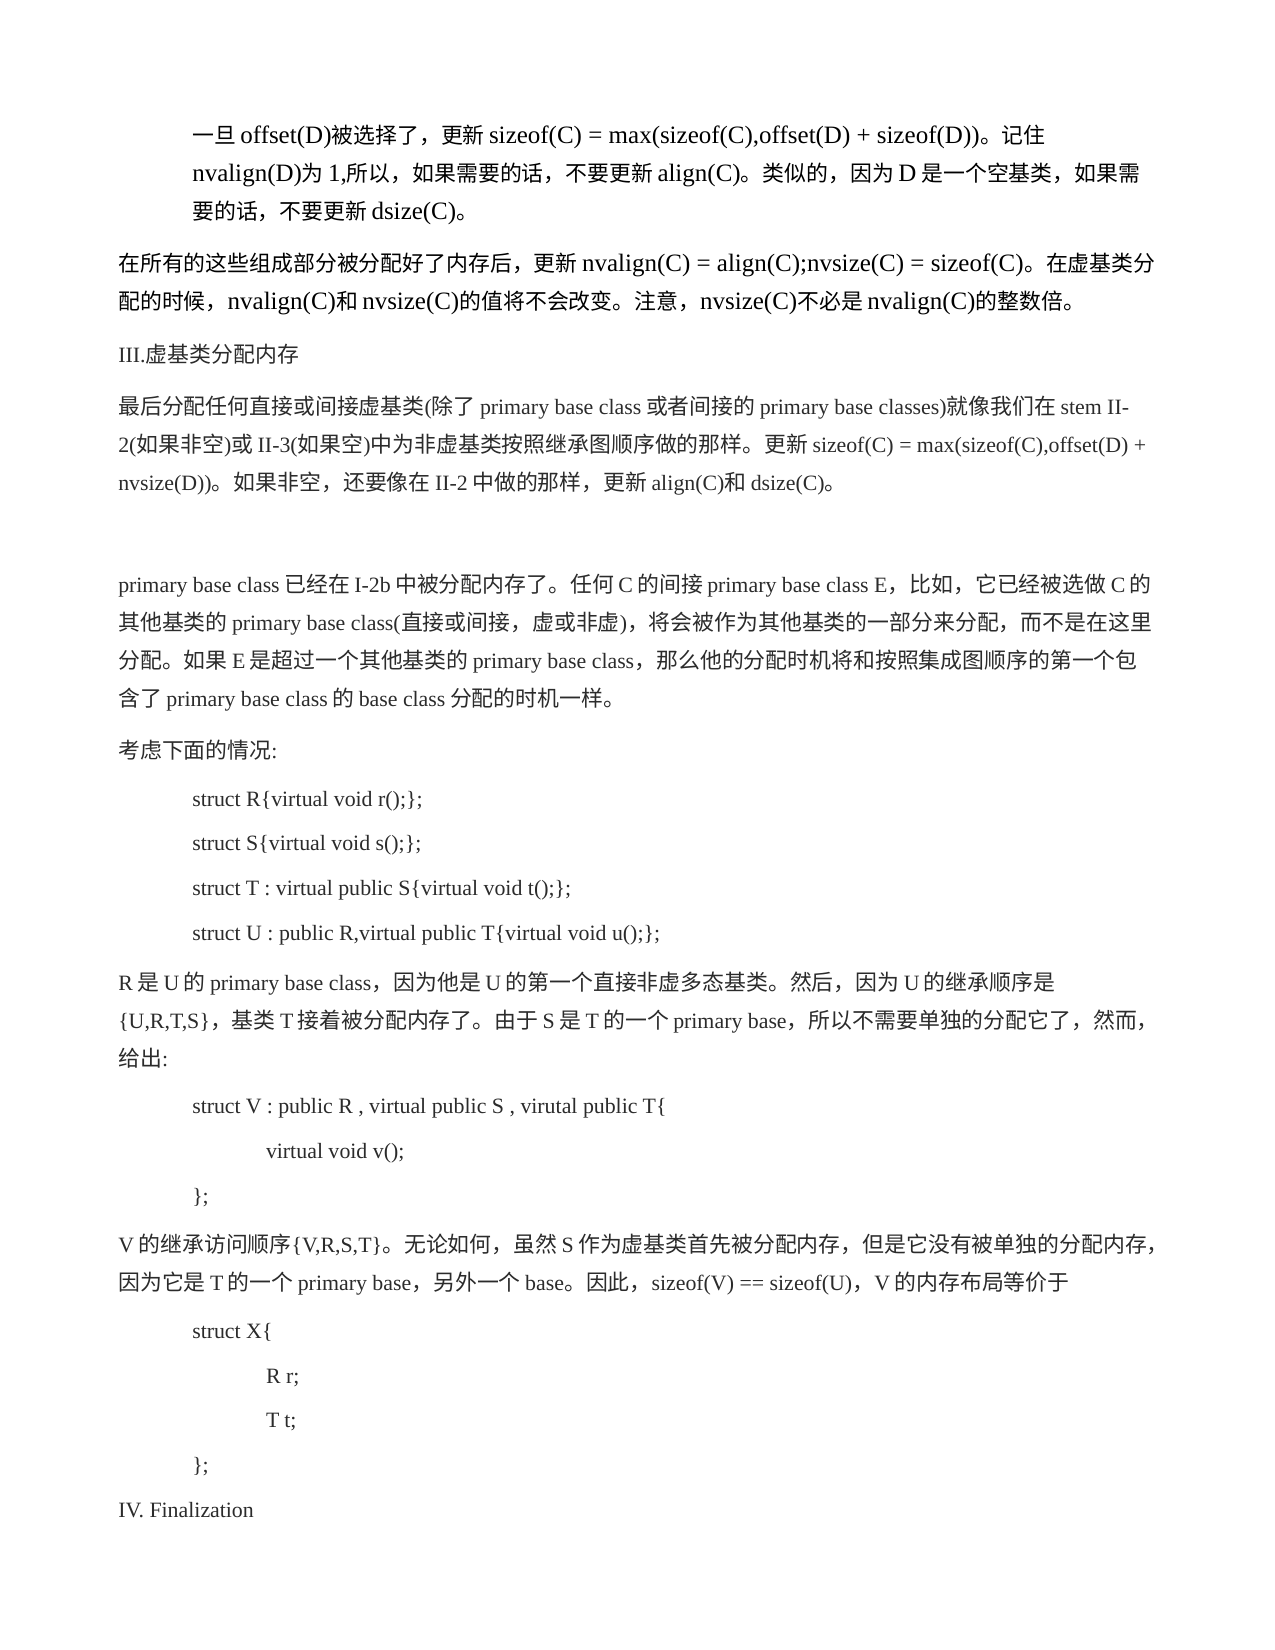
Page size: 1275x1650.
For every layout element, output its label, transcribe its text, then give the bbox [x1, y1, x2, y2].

text 最后分配任何直接或间接虚基类(除了primary base class或者间接的primary base classes)就像我们在stem II-2(如果非空)或II-3(如果空)中为非虚基类按照继承图顺序做的那样。更新sizeof(C) = max(sizeof(C),offset(D) + nvsize(D))。如果非空，还要像在II-2中做的那样，更新align(C)和dsize(C)。 [118, 389, 1157, 497]
text 在所有的这些组成部分被分配好了内存后，更新nvalign(C) = align(C);nvsize(C) = sizeof(C)。在虚基类分配的时候，nvalign(C)和nvsize(C)的值将不会改变。注意，nvsize(C)不必是nvalign(C)的整数倍。 [118, 246, 1157, 316]
text T t; [118, 1407, 1157, 1433]
text struct S{virtual void s();}; [118, 830, 1157, 856]
text }; [118, 1183, 1157, 1208]
text III.虚基类分配内存 [118, 337, 1157, 368]
text 一旦offset(D)被选择了，更新sizeof(C) = max(sizeof(C),offset(D) + sizeof(D))。记住 nvalign(D)为1,所以，如果需要的话，不要更新align(C)。类似的，因为D是一个空基类，如果需 要的话，不要更新dsize(C)。 [118, 118, 1157, 226]
text struct T : virtual public S{virtual void t();}; [118, 875, 1157, 900]
text struct V : public R , virtual public S , virutal public T{ [118, 1093, 1157, 1118]
text virtual void v(); [118, 1138, 1157, 1163]
text V的继承访问顺序{V,R,S,T}。无论如何，虽然S作为虚基类首先被分配内存，但是它没有被单独的分配内存，因为它是T的一个primary base，另外一个base。因此，sizeof(V) == sizeof(U)，V的内存布局等价于 [118, 1227, 1157, 1297]
text struct X{ [118, 1318, 1157, 1343]
text }; [118, 1452, 1157, 1477]
text struct R{virtual void r();}; [118, 786, 1157, 811]
text struct U : public R,virtual public T{virtual void u();}; [118, 920, 1157, 945]
text R r; [118, 1363, 1157, 1388]
text R是U的primary base class，因为他是U的第一个直接非虚多态基类。然后，因为U的继承顺序是{U,R,T,S}，基类T接着被分配内存了。由于S是T的一个primary base，所以不需要单独的分配它了，然而，给出: [118, 965, 1157, 1072]
text 考虑下面的情况: [118, 733, 1157, 765]
text primary base class已经在I-2b中被分配内存了。任何C的间接primary base class E，比如，它已经被选做C的其他基类的primary base class(直接或间接，虚或非虚)，将会被作为其他基类的一部分来分配，而不是在这里分配。如果E是超过一个其他基类的primary base class，那么他的分配时机将和按照集成图顺序的第一个包含了primary base class的base class分配的时机一样。 [118, 567, 1157, 712]
text IV. Finalization [118, 1497, 1157, 1522]
